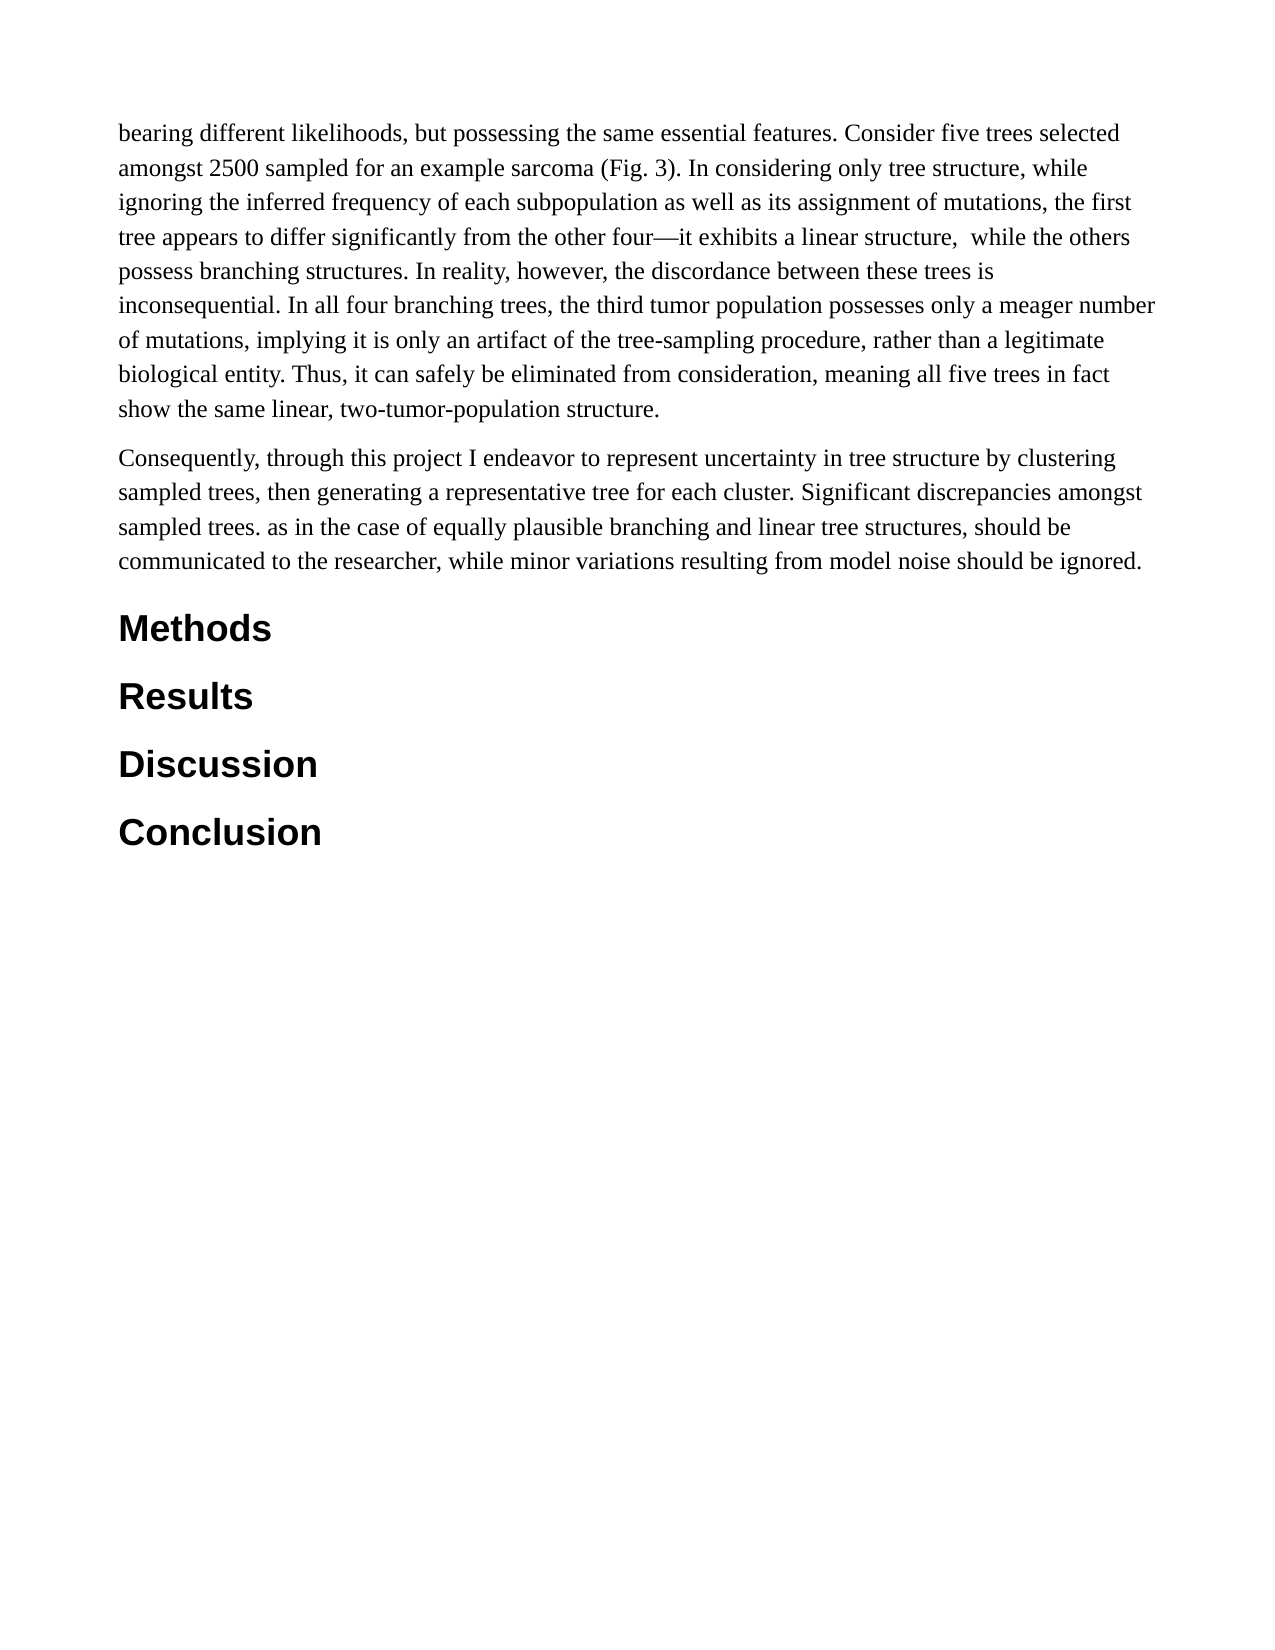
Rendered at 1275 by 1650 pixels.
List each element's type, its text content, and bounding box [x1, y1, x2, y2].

subtitle Conclusion [118, 810, 1157, 853]
subtitle Discussion [118, 742, 1157, 785]
text bearing different likelihoods, but possessing the same essential features. Consider five trees selected amongst 2500 sampled for an example sarcoma (Fig. 3). In considering only tree structure, while ignoring the inferred frequency of each subpopulation as well as its assignment of mutations, the first tree appears to differ significantly from the other four—it exhibits a linear structure, while the others possess branching structures. In reality, however, the discordance between these trees is inconsequential. In all four branching trees, the third tumor population possesses only a meager number of mutations, implying it is only an artifact of the tree-sampling procedure, rather than a legitimate biological entity. Thus, it can safely be eliminated from consideration, meaning all five trees in fact show the same linear, two-tumor-population structure. [118, 118, 1157, 423]
subtitle Results [118, 674, 1157, 717]
text Consequently, through this project I endeavor to represent uncertainty in tree structure by clustering sampled trees, then generating a representative tree for each cluster. Significant discrepancies amongst sampled trees. as in the case of equally plausible branching and linear tree structures, should be communicated to the researcher, while minor variations resulting from model noise should be ignored. [118, 443, 1157, 575]
subtitle Methods [118, 606, 1157, 649]
